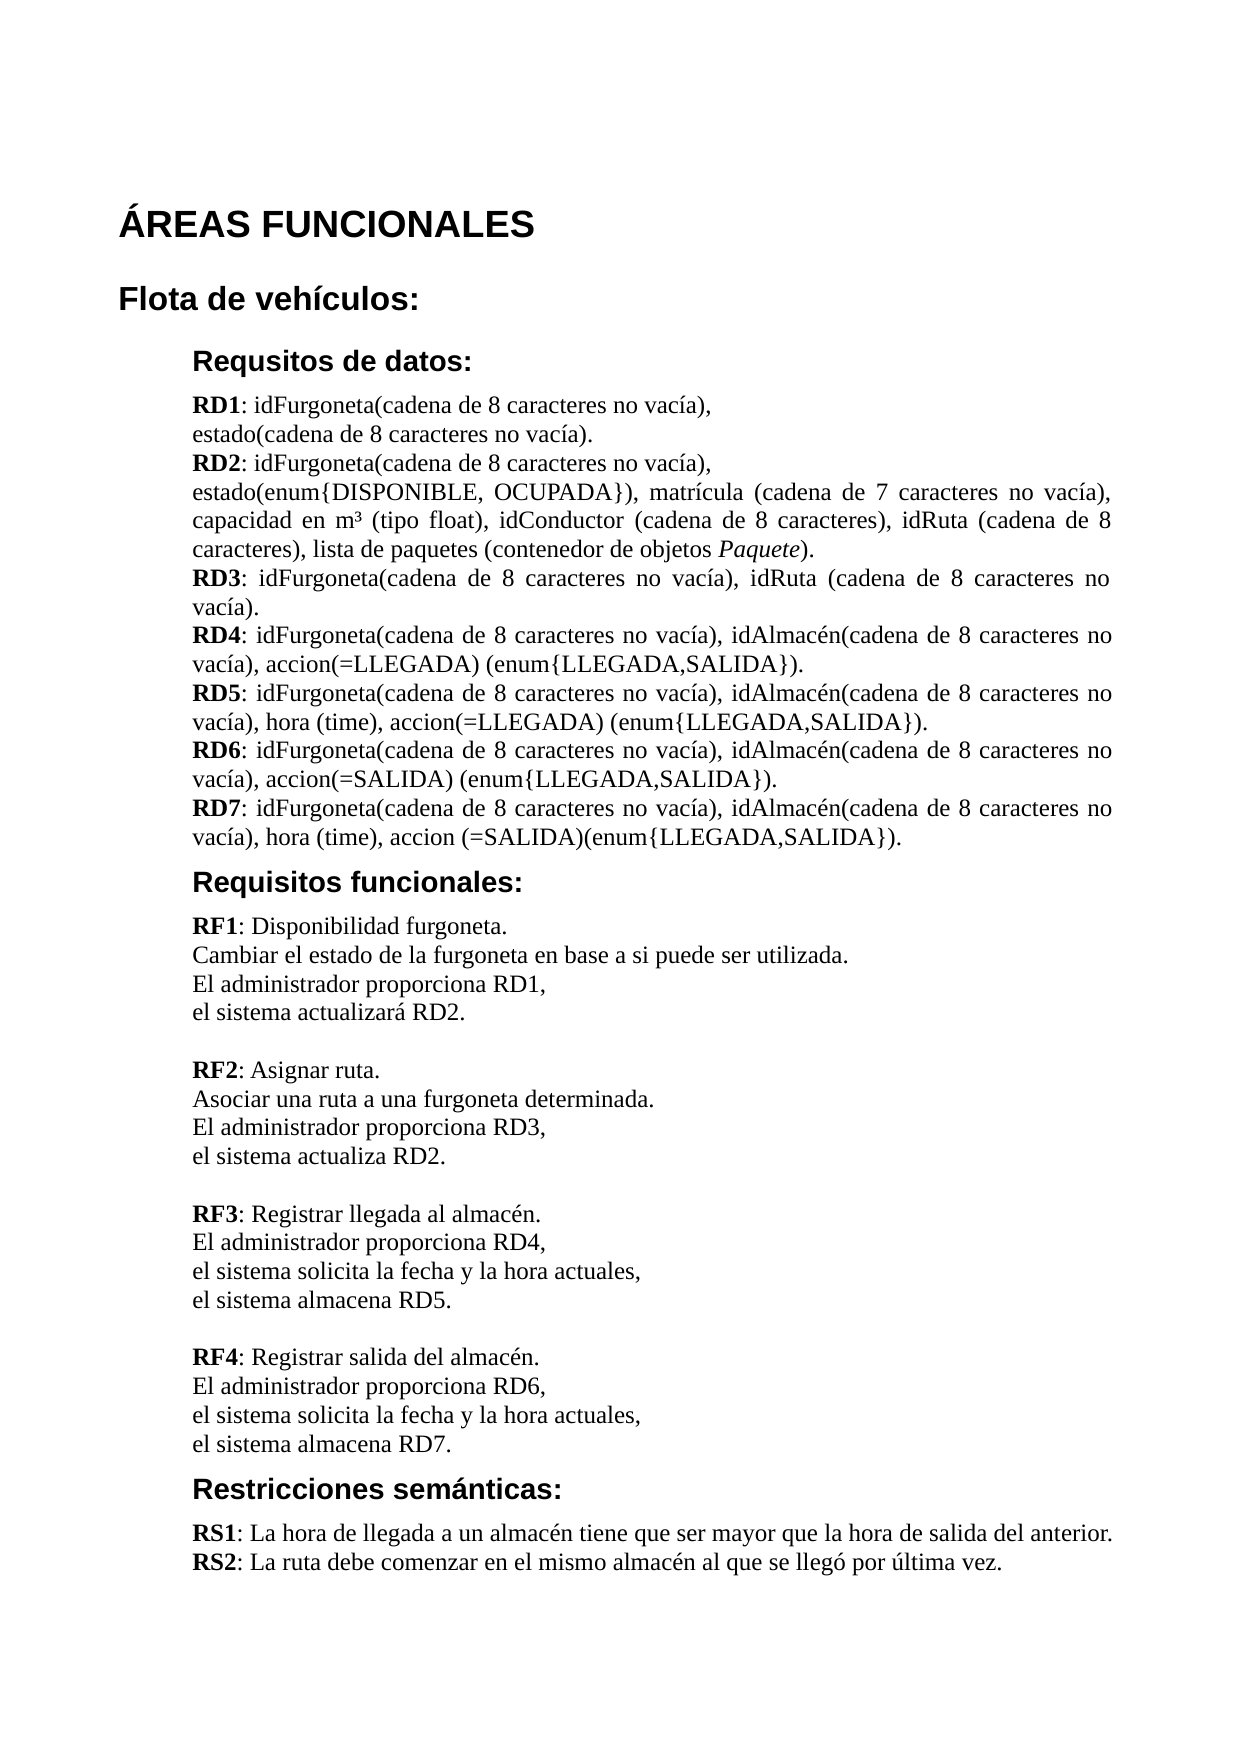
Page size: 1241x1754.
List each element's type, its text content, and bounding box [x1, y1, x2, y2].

text RF1: Disponibilidad furgoneta. [118, 911, 1122, 940]
text RF4: Registrar salida del almacén. [118, 1342, 1122, 1371]
text RS2: La ruta debe comenzar en el mismo almacén al que se llegó por última vez. [118, 1547, 1122, 1576]
subtitle Requsitos de datos: [118, 344, 1122, 378]
text RS1: La hora de llegada a un almacén tiene que ser mayor que la hora de salida del anterior. [118, 1518, 1122, 1547]
text el sistema actualizará RD2. [118, 997, 1122, 1026]
subtitle Restricciones semánticas: [118, 1472, 1122, 1506]
text el sistema actualiza RD2. [118, 1141, 1122, 1170]
text RF2: Asignar ruta. [118, 1055, 1122, 1084]
text el sistema almacena RD7. [118, 1429, 1122, 1457]
text RD6: idFurgoneta(cadena de 8 caracteres no vacía), idAlmacén(cadena de 8 caracteres no vacía), accion(=SALIDA) (enum{LLEGADA,SALIDA}). [118, 735, 1122, 793]
text RD7: idFurgoneta(cadena de 8 caracteres no vacía), idAlmacén(cadena de 8 caracteres no vacía), hora (time), accion (=SALIDA)(enum{LLEGADA,SALIDA}). [118, 793, 1122, 850]
subtitle Flota de vehículos: [118, 278, 1122, 317]
text RD4: idFurgoneta(cadena de 8 caracteres no vacía), idAlmacén(cadena de 8 caracteres no vacía), accion(=LLEGADA) (enum{LLEGADA,SALIDA}). [118, 620, 1122, 678]
text estado(enum{DISPONIBLE, OCUPADA}), matrícula (cadena de 7 caracteres no vacía), capacidad en m³ (tipo float), idConductor (cadena de 8 caracteres), idRuta (cadena de 8 caracteres), lista de paquetes (contenedor de objetos Paquete). [118, 477, 1122, 563]
text El administrador proporciona RD1, [118, 969, 1122, 997]
text el sistema solicita la fecha y la hora actuales, [118, 1400, 1122, 1429]
text RD1: idFurgoneta(cadena de 8 caracteres no vacía), [118, 390, 1122, 419]
text Asociar una ruta a una furgoneta determinada. [118, 1084, 1122, 1112]
text RD2: idFurgoneta(cadena de 8 caracteres no vacía), [118, 448, 1122, 477]
text El administrador proporciona RD3, [118, 1112, 1122, 1141]
text estado(cadena de 8 caracteres no vacía). [118, 419, 1122, 448]
text el sistema solicita la fecha y la hora actuales, [118, 1256, 1122, 1285]
subtitle Requisitos funcionales: [118, 865, 1122, 899]
text el sistema almacena RD5. [118, 1285, 1122, 1314]
text El administrador proporciona RD4, [118, 1227, 1122, 1256]
text RF3: Registrar llegada al almacén. [118, 1199, 1122, 1227]
text RD5: idFurgoneta(cadena de 8 caracteres no vacía), idAlmacén(cadena de 8 caracteres no vacía), hora (time), accion(=LLEGADA) (enum{LLEGADA,SALIDA}). [118, 678, 1122, 735]
subtitle ÁREAS FUNCIONALES [118, 201, 1122, 245]
text El administrador proporciona RD6, [118, 1371, 1122, 1400]
text Cambiar el estado de la furgoneta en base a si puede ser utilizada. [118, 940, 1122, 969]
text RD3: idFurgoneta(cadena de 8 caracteres no vacía), idRuta (cadena de 8 caracteres no vacía). [118, 563, 1122, 620]
